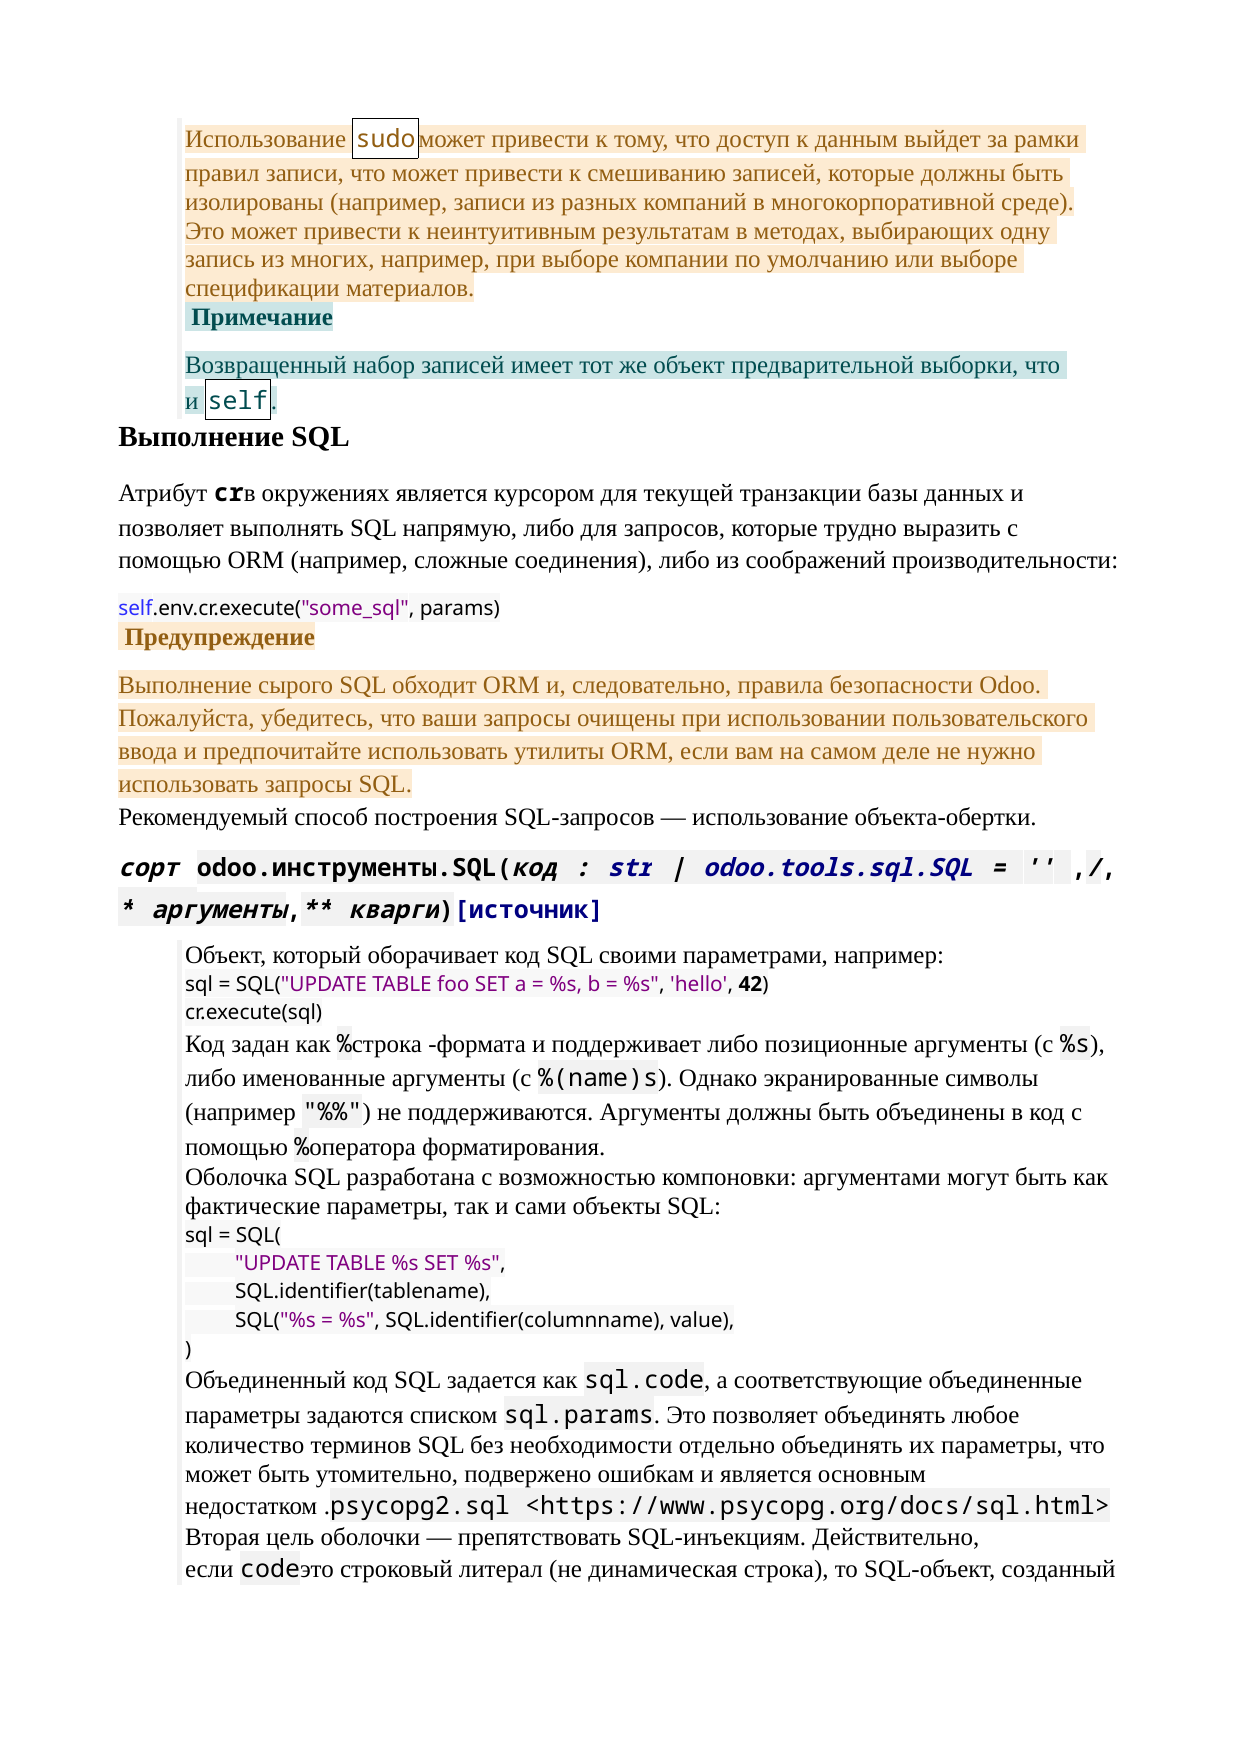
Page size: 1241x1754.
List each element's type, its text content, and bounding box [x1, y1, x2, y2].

text ) [182, 1334, 1122, 1362]
text sql = SQL( [182, 1220, 1122, 1248]
text sql = SQL("UPDATE TABLE foo SET a = %s, b = %s", 'hello', 42) [182, 969, 1122, 997]
list Использование sudoможет привести к тому, что доступ к данным выйдет за рамки правил записи, что может привести к смешиванию записей, которые должны быть изолированы (например, записи из разных компаний в многокорпоративной среде). [182, 118, 1122, 216]
list Код задан как %строка -формата и поддерживает либо позиционные аргументы (с %s), либо именованные аргументы (с %(name)s). Однако экранированные символы (например "%%") не поддерживаются. Аргументы должны быть объединены в код с помощью %оператора форматирования. [182, 1026, 1122, 1162]
list Объединенный код SQL задается как sql.code, а соответствующие объединенные параметры задаются списком sql.params. Это позволяет объединять любое количество терминов SQL без необходимости отдельно объединять их параметры, что может быть утомительно, подвержено ошибкам и является основным недостатком .psycopg2.sql <https://www.psycopg.org/docs/sql.html> [182, 1362, 1122, 1522]
subtitle сорт odoo.инструменты.SQL(код : str | odoo.tools.sql.SQL = '' ,/,* аргументы,** кварги)[источник] [118, 850, 1122, 926]
text Примечание [182, 302, 1122, 331]
text Предупреждение [118, 622, 1122, 650]
text SQL.identifier(tablename), [182, 1277, 1122, 1305]
text Атрибут crв окружениях является курсором для текущей транзакции базы данных и позволяет выполнять SQL напрямую, либо для запросов, которые трудно выразить с помощью ORM (например, сложные соединения), либо из соображений производительности: [118, 474, 1122, 574]
text self.env.cr.execute("some_sql", params) [118, 593, 1122, 622]
list Вторая цель оболочки — препятствовать SQL-инъекциям. Действительно, если codeэто строковый литерал (не динамическая строка), то SQL-объект, созданный [182, 1522, 1122, 1585]
list Возвращенный набор записей имеет тот же объект предварительной выборки, что и self. [182, 351, 1122, 419]
subtitle Выполнение SQL [118, 419, 1122, 453]
text cr.execute(sql) [182, 997, 1122, 1026]
text Выполнение сырого SQL обходит ORM и, следовательно, правила безопасности Odoo. Пожалуйста, убедитесь, что ваши запросы очищены при использовании пользовательского ввода и предпочитайте использовать утилиты ORM, если вам на самом деле не нужно использовать запросы SQL. [118, 670, 1122, 798]
list Оболочка SQL разработана с возможностью компоновки: аргументами могут быть как фактические параметры, так и сами объекты SQL: [182, 1162, 1122, 1220]
text "UPDATE TABLE %s SET %s", [182, 1248, 1122, 1277]
text SQL("%s = %s", SQL.identifier(columnname), value), [182, 1305, 1122, 1334]
list Это может привести к неинтуитивным результатам в методах, выбирающих одну запись из многих, например, при выборе компании по умолчанию или выборе спецификации материалов. [182, 216, 1122, 302]
text Рекомендуемый способ построения SQL-запросов — использование объекта-обертки. [118, 802, 1122, 831]
list Объект, который оборачивает код SQL своими параметрами, например: [182, 940, 1122, 969]
